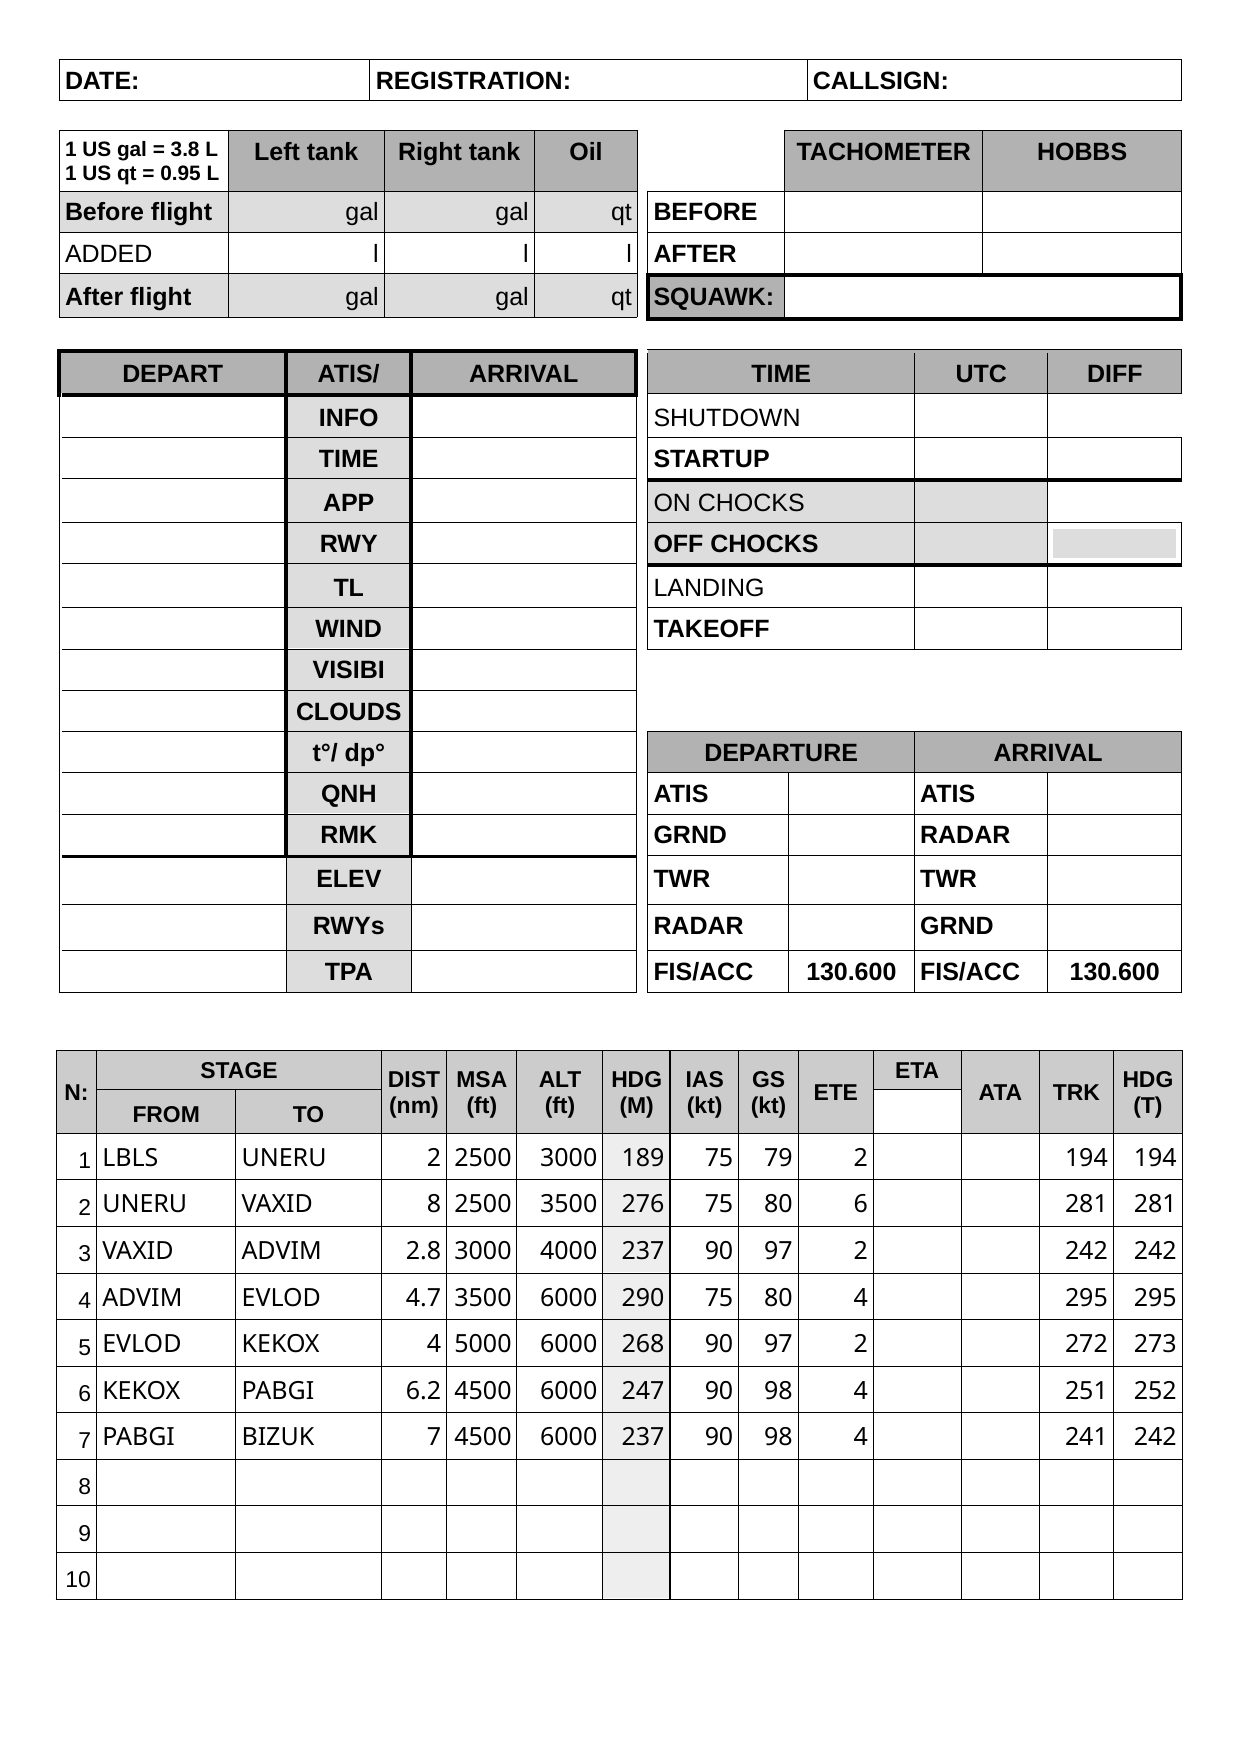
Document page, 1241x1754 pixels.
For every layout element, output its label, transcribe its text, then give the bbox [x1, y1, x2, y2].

table_cell l [229, 233, 384, 273]
table_cell [789, 815, 914, 855]
table_cell 4 [57, 1274, 96, 1319]
table_cell [648, 690, 914, 731]
table_cell [447, 1460, 516, 1505]
table_header [648, 130, 784, 191]
table_cell [60, 855, 286, 904]
table_cell [874, 1180, 961, 1226]
table_cell [236, 1460, 381, 1505]
table_cell 252 [1114, 1367, 1182, 1412]
table_cell [413, 608, 636, 648]
table_cell 242 [1114, 1413, 1182, 1459]
table_header TIME [648, 350, 914, 393]
table_cell [447, 1553, 516, 1598]
table_cell 2500 [447, 1134, 516, 1179]
table_cell 1 [57, 1134, 96, 1179]
table_cell [412, 905, 636, 950]
table_cell 90 [671, 1367, 738, 1412]
table_cell [874, 1413, 961, 1459]
table_cell [382, 1506, 446, 1552]
table_cell RWYs [287, 905, 411, 950]
table_cell [637, 855, 647, 904]
table_cell [413, 438, 636, 478]
table_cell 3500 [447, 1274, 516, 1319]
table_cell [60, 950, 286, 992]
table_cell l [385, 233, 534, 273]
table_cell KEKOX [97, 1367, 235, 1412]
table_header DATE: [60, 60, 369, 100]
table_cell RWY [288, 523, 409, 563]
table_cell 4.7 [382, 1274, 446, 1319]
table_cell 9 [57, 1506, 96, 1552]
table_cell LBLS [97, 1134, 235, 1179]
table_cell [638, 273, 646, 317]
table_cell [1040, 1553, 1113, 1598]
table_cell WIND [288, 608, 409, 648]
table_cell 4 [799, 1413, 873, 1459]
table_cell FIS/ACC [648, 951, 788, 992]
table_cell [785, 192, 982, 232]
table_cell STARTUP [648, 438, 914, 478]
table_header ATIS/ [288, 353, 409, 393]
table_cell [60, 649, 284, 690]
table_cell [739, 1553, 798, 1598]
table_cell [447, 1506, 516, 1552]
table_cell 80 [739, 1274, 798, 1319]
table_cell 2500 [447, 1180, 516, 1226]
table_cell 237 [603, 1413, 669, 1459]
table_cell ATIS [648, 773, 788, 813]
table_cell [1114, 1553, 1182, 1598]
table_header [638, 130, 648, 191]
table_cell EVLOD [97, 1320, 235, 1366]
table_cell PABGI [97, 1413, 235, 1459]
table_cell 295 [1040, 1274, 1113, 1319]
table_cell 97 [739, 1320, 798, 1366]
table_cell 90 [671, 1413, 738, 1459]
table_cell qt [535, 274, 637, 317]
table_cell BIZUK [236, 1413, 381, 1459]
table_cell [962, 1134, 1039, 1179]
table_cell [1114, 1506, 1182, 1552]
table_cell l [535, 233, 637, 273]
table_header TRK [1040, 1051, 1113, 1133]
table_cell [60, 690, 284, 731]
table_cell 6 [57, 1367, 96, 1412]
table_cell [1114, 1460, 1182, 1505]
table_cell [382, 1460, 446, 1505]
table_cell 276 [603, 1180, 669, 1226]
table_cell SQUAWK: [650, 277, 784, 317]
table_cell [603, 1460, 669, 1505]
table_cell 6.2 [382, 1367, 446, 1412]
table_cell TL [288, 564, 409, 607]
table_header HDG (T) [1114, 1051, 1182, 1133]
table_cell 3000 [517, 1134, 602, 1179]
table_cell [638, 191, 647, 232]
table_cell [1048, 482, 1181, 522]
table_cell TAKEOFF [648, 608, 914, 648]
table_cell 281 [1114, 1180, 1182, 1226]
table_cell 90 [671, 1227, 738, 1272]
table_cell [1048, 567, 1181, 607]
table_cell TWR [648, 856, 788, 904]
table_header DEPART [61, 353, 284, 393]
table_cell Before flight [60, 192, 228, 232]
table_cell [874, 1367, 961, 1412]
table_cell [915, 394, 1047, 437]
table_cell 242 [1114, 1227, 1182, 1272]
table_cell 97 [739, 1227, 798, 1272]
table_cell 237 [603, 1227, 669, 1272]
table_header DIFF [1048, 350, 1181, 393]
table_cell ADVIM [236, 1227, 381, 1272]
table_cell [874, 1553, 961, 1598]
table_cell [413, 732, 636, 772]
table_cell [60, 563, 284, 607]
table_cell 90 [671, 1320, 738, 1366]
table_cell 98 [739, 1413, 798, 1459]
table_cell TIME [288, 438, 409, 478]
table_cell [671, 1506, 738, 1552]
table_cell 5000 [447, 1320, 516, 1366]
table_header Right tank [385, 131, 534, 191]
table_cell [637, 731, 647, 772]
table_cell [517, 1553, 602, 1598]
table_cell gal [229, 192, 384, 232]
table_cell [60, 437, 284, 478]
table_cell SHUTDOWN [648, 394, 914, 437]
table_cell OFF CHOCKS [648, 523, 914, 563]
table_cell 241 [1040, 1413, 1113, 1459]
table_cell [874, 1134, 961, 1179]
table_cell [412, 858, 636, 904]
table_cell 10 [57, 1553, 96, 1598]
table_cell 3000 [447, 1227, 516, 1272]
table_header DIST (nm) [382, 1051, 446, 1133]
table_cell [637, 478, 647, 522]
table_cell [785, 233, 982, 273]
table_cell [789, 856, 914, 904]
table_cell [962, 1274, 1039, 1319]
table_cell [874, 1090, 961, 1133]
table_cell 5 [57, 1320, 96, 1366]
table_cell gal [385, 274, 534, 317]
table_cell 75 [671, 1180, 738, 1226]
table_cell [60, 607, 284, 648]
table_cell 281 [1040, 1180, 1113, 1226]
table_cell [983, 192, 1181, 232]
table_cell gal [385, 192, 534, 232]
table_header TACHOMETER [785, 131, 982, 191]
table_cell [915, 523, 1047, 563]
table_cell TWR [915, 856, 1047, 904]
table_header IAS (kt) [671, 1051, 738, 1133]
table_cell GRND [648, 815, 788, 855]
table_cell 4 [799, 1274, 873, 1319]
table_cell 4500 [447, 1413, 516, 1459]
table_cell [637, 649, 648, 690]
table_header ALT (ft) [517, 1051, 602, 1133]
table_cell 75 [671, 1274, 738, 1319]
table_cell [1040, 1460, 1113, 1505]
table_cell [962, 1180, 1039, 1226]
table_cell 2 [799, 1320, 873, 1366]
table_cell 8 [382, 1180, 446, 1226]
table_cell 6000 [517, 1367, 602, 1412]
table_cell 6000 [517, 1320, 602, 1366]
table_cell ADDED [60, 233, 228, 273]
table_cell 7 [57, 1413, 96, 1459]
table_cell 6000 [517, 1274, 602, 1319]
table_header ETE [799, 1051, 873, 1133]
table_cell 272 [1040, 1320, 1113, 1366]
table_cell QNH [288, 773, 409, 813]
table_cell [789, 905, 914, 950]
table_header 1 US gal = 3.8 L 1 US qt = 0.95 L [60, 131, 228, 191]
table_cell VISIBI [288, 650, 409, 690]
table_cell [60, 772, 284, 813]
table_cell [60, 478, 284, 522]
table_cell 4 [382, 1320, 446, 1366]
table_cell [97, 1553, 235, 1598]
table_cell [413, 564, 636, 607]
table_cell [874, 1506, 961, 1552]
table_cell [637, 607, 647, 648]
table_cell [789, 773, 914, 813]
table_header ETA [874, 1051, 961, 1089]
table_header [638, 349, 648, 393]
table_cell CLOUDS [288, 691, 409, 731]
table_header STAGE [97, 1051, 381, 1089]
table_cell [1048, 856, 1181, 904]
table_cell [962, 1227, 1039, 1272]
table_header N: [57, 1051, 96, 1133]
table_cell GRND [915, 905, 1047, 950]
table_cell [413, 815, 636, 855]
table_cell PABGI [236, 1367, 381, 1412]
table_cell [517, 1460, 602, 1505]
table_cell [637, 814, 647, 855]
table_cell [637, 690, 648, 731]
table_cell [97, 1460, 235, 1505]
table_cell [914, 690, 1181, 731]
table_cell [1040, 1506, 1113, 1552]
table_cell [799, 1460, 873, 1505]
table_cell [1048, 523, 1181, 563]
table_header Left tank [229, 131, 384, 191]
table_cell RADAR [915, 815, 1047, 855]
table_cell 242 [1040, 1227, 1113, 1272]
table_cell [962, 1413, 1039, 1459]
table_cell [236, 1553, 381, 1598]
table_cell UNERU [236, 1134, 381, 1179]
table_cell 290 [603, 1274, 669, 1319]
table_cell [60, 393, 284, 437]
table_cell [60, 522, 284, 563]
table_cell [739, 1506, 798, 1552]
table_cell [413, 479, 636, 522]
table_header CALLSIGN: [808, 60, 1181, 100]
table_cell 2 [799, 1134, 873, 1179]
table_cell [671, 1460, 738, 1505]
table_cell [637, 437, 647, 478]
table_cell [517, 1506, 602, 1552]
table_cell [962, 1320, 1039, 1366]
table_cell [603, 1506, 669, 1552]
table_cell [874, 1460, 961, 1505]
table_cell [874, 1320, 961, 1366]
table_cell ON CHOCKS [648, 482, 914, 522]
table_cell 268 [603, 1320, 669, 1366]
table_cell [962, 1367, 1039, 1412]
table_cell [914, 650, 1048, 690]
table_cell 4000 [517, 1227, 602, 1272]
table_cell VAXID [97, 1227, 235, 1272]
table_cell TO [236, 1090, 381, 1133]
table_cell [637, 950, 647, 992]
table_cell 247 [603, 1367, 669, 1412]
table_cell 80 [739, 1180, 798, 1226]
table_cell 2 [57, 1180, 96, 1226]
table_cell 2 [799, 1227, 873, 1272]
table_header HOBBS [983, 131, 1181, 191]
table_cell 6 [799, 1180, 873, 1226]
table_cell EVLOD [236, 1274, 381, 1319]
table_cell 2.8 [382, 1227, 446, 1272]
table_cell [874, 1227, 961, 1272]
table_header UTC [914, 350, 1048, 393]
table_cell 251 [1040, 1367, 1113, 1412]
table_cell [874, 1274, 961, 1319]
table_header GS (kt) [739, 1051, 798, 1133]
table_cell [1048, 650, 1181, 690]
table_cell [603, 1553, 669, 1598]
table_cell [962, 1553, 1039, 1598]
table_cell DEPARTURE [648, 732, 914, 772]
table_cell 273 [1114, 1320, 1182, 1366]
table_cell APP [288, 479, 409, 522]
table_cell [637, 393, 647, 437]
table_cell [637, 563, 647, 607]
table_cell 75 [671, 1134, 738, 1179]
table_cell [962, 1460, 1039, 1505]
table_cell 7 [382, 1413, 446, 1459]
table_cell RMK [288, 815, 409, 855]
table_cell [637, 522, 647, 563]
table_cell 4 [799, 1367, 873, 1412]
table_cell RADAR [648, 905, 788, 950]
table_cell 6000 [517, 1413, 602, 1459]
table_header ARRIVAL [413, 353, 634, 393]
table_cell [413, 691, 636, 731]
table_cell [413, 650, 636, 690]
table_cell [638, 232, 647, 273]
table_cell [739, 1460, 798, 1505]
table_cell KEKOX [236, 1320, 381, 1366]
table_cell [637, 904, 647, 950]
table_cell [60, 904, 286, 950]
table_cell 130.600 [789, 951, 914, 992]
table_header MSA (ft) [447, 1051, 516, 1133]
table_cell FIS/ACC [915, 951, 1047, 992]
table_cell ARRIVAL [915, 732, 1181, 772]
table_cell [785, 277, 1179, 317]
table_cell [637, 772, 647, 813]
table_cell 79 [739, 1134, 798, 1179]
table_cell [983, 233, 1181, 273]
table_cell AFTER [648, 233, 784, 273]
table_cell 194 [1114, 1134, 1182, 1179]
table_cell [60, 731, 284, 772]
table_cell [97, 1506, 235, 1552]
table_cell [1048, 608, 1181, 648]
table_cell After flight [60, 274, 228, 317]
table_header ATA [962, 1051, 1039, 1133]
table_cell [413, 773, 636, 813]
table_cell 98 [739, 1367, 798, 1412]
table_cell ADVIM [97, 1274, 235, 1319]
table_cell [412, 951, 636, 992]
table_cell [413, 523, 636, 563]
table_cell [1048, 905, 1181, 950]
table_cell [1048, 394, 1181, 437]
table_cell [1048, 438, 1181, 478]
table_cell FROM [97, 1090, 235, 1133]
table_cell 295 [1114, 1274, 1182, 1319]
table_cell 3500 [517, 1180, 602, 1226]
table_cell [799, 1506, 873, 1552]
table_cell 189 [603, 1134, 669, 1179]
table_cell 194 [1040, 1134, 1113, 1179]
table_cell [413, 397, 636, 437]
table_cell ELEV [287, 858, 411, 904]
table_cell [799, 1553, 873, 1598]
table_cell UNERU [97, 1180, 235, 1226]
table_cell [648, 650, 788, 690]
table_cell INFO [288, 397, 409, 437]
table_cell [915, 438, 1047, 478]
table_header REGISTRATION: [370, 60, 807, 100]
table_cell gal [229, 274, 384, 317]
table_cell [915, 608, 1047, 648]
table_cell LANDING [648, 567, 914, 607]
table_header HDG (M) [603, 1051, 669, 1133]
table_cell 8 [57, 1460, 96, 1505]
table_header Oil [535, 131, 637, 191]
table_cell [1048, 815, 1181, 855]
table_cell TPA [287, 951, 411, 992]
table_cell [962, 1506, 1039, 1552]
table_cell 4500 [447, 1367, 516, 1412]
table_cell ATIS [915, 773, 1047, 813]
table_cell [915, 482, 1047, 522]
table_cell [1048, 773, 1181, 813]
table_cell [382, 1553, 446, 1598]
table_cell [788, 650, 914, 690]
table_cell 3 [57, 1227, 96, 1272]
table_cell [671, 1553, 738, 1598]
table_cell [60, 814, 284, 855]
table_cell t°/ dp° [288, 732, 409, 772]
table_cell VAXID [236, 1180, 381, 1226]
table_cell BEFORE [648, 192, 784, 232]
table_cell 130.600 [1048, 951, 1181, 992]
table_cell 2 [382, 1134, 446, 1179]
table_cell [236, 1506, 381, 1552]
table_cell [915, 567, 1047, 607]
table_cell qt [535, 192, 637, 232]
